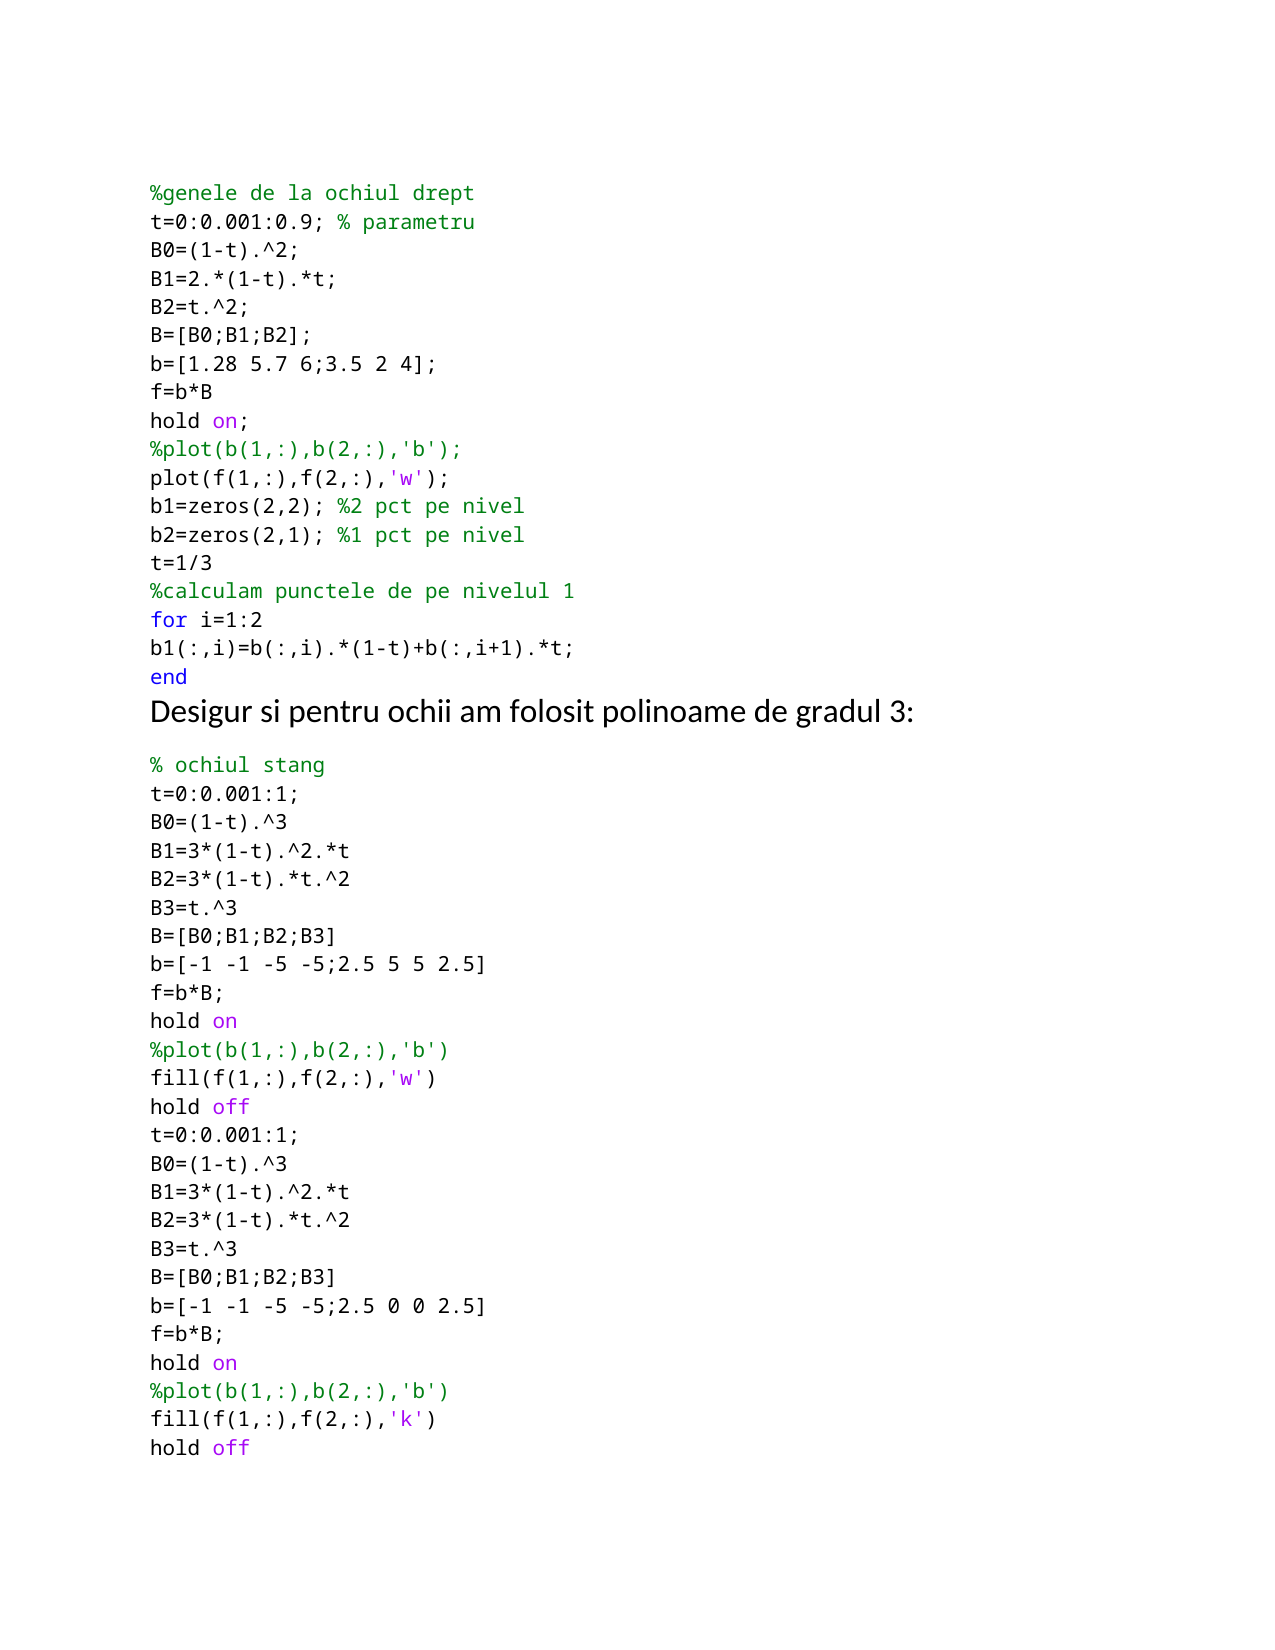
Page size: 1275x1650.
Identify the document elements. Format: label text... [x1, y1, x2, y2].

text b1(:,i)=b(:,i).*(1-t)+b(:,i+1).*t; [150, 633, 1125, 662]
text fill(f(1,:),f(2,:),'k') [150, 1404, 1125, 1433]
text b2=zeros(2,1); %1 pct pe nivel [150, 520, 1125, 548]
text B1=2.*(1-t).*t; [150, 264, 1125, 292]
text hold on [150, 1006, 1125, 1035]
text b1=zeros(2,2); %2 pct pe nivel [150, 491, 1125, 520]
text t=0:0.001:0.9; % parametru [150, 207, 1125, 235]
text plot(f(1,:),f(2,:),'w'); [150, 463, 1125, 491]
text B=[B0;B1;B2;B3] [150, 1262, 1125, 1291]
text B=[B0;B1;B2;B3] [150, 921, 1125, 949]
text B0=(1-t).^3 [150, 1149, 1125, 1177]
text t=0:0.001:1; [150, 1120, 1125, 1149]
text B0=(1-t).^3 [150, 807, 1125, 836]
text f=b*B [150, 377, 1125, 406]
text %plot(b(1,:),b(2,:),'b') [150, 1376, 1125, 1404]
text b=[1.28 5.7 6;3.5 2 4]; [150, 349, 1125, 377]
text % ochiul stang [150, 751, 1125, 779]
text B2=t.^2; [150, 292, 1125, 321]
text b=[-1 -1 -5 -5;2.5 5 5 2.5] [150, 949, 1125, 978]
text hold on [150, 1348, 1125, 1376]
text t=0:0.001:1; [150, 779, 1125, 807]
text B1=3*(1-t).^2.*t [150, 1177, 1125, 1206]
text hold on; [150, 406, 1125, 434]
text f=b*B; [150, 1319, 1125, 1348]
text %plot(b(1,:),b(2,:),'b') [150, 1035, 1125, 1063]
text %calculam punctele de pe nivelul 1 [150, 577, 1125, 605]
text fill(f(1,:),f(2,:),'w') [150, 1063, 1125, 1092]
text B1=3*(1-t).^2.*t [150, 836, 1125, 864]
text B3=t.^3 [150, 1234, 1125, 1262]
text hold off [150, 1433, 1125, 1461]
text B=[B0;B1;B2]; [150, 321, 1125, 349]
text B0=(1-t).^2; [150, 235, 1125, 264]
text B3=t.^3 [150, 893, 1125, 921]
text B2=3*(1-t).*t.^2 [150, 1206, 1125, 1234]
text hold off [150, 1092, 1125, 1120]
text end [150, 662, 1125, 690]
text %plot(b(1,:),b(2,:),'b'); [150, 434, 1125, 463]
text B2=3*(1-t).*t.^2 [150, 864, 1125, 893]
text for i=1:2 [150, 605, 1125, 633]
text b=[-1 -1 -5 -5;2.5 0 0 2.5] [150, 1291, 1125, 1319]
text Desigur si pentru ochii am folosit polinoame de gradul 3: [150, 690, 1125, 731]
text %genele de la ochiul drept [150, 178, 1125, 207]
text t=1/3 [150, 548, 1125, 577]
text f=b*B; [150, 978, 1125, 1006]
